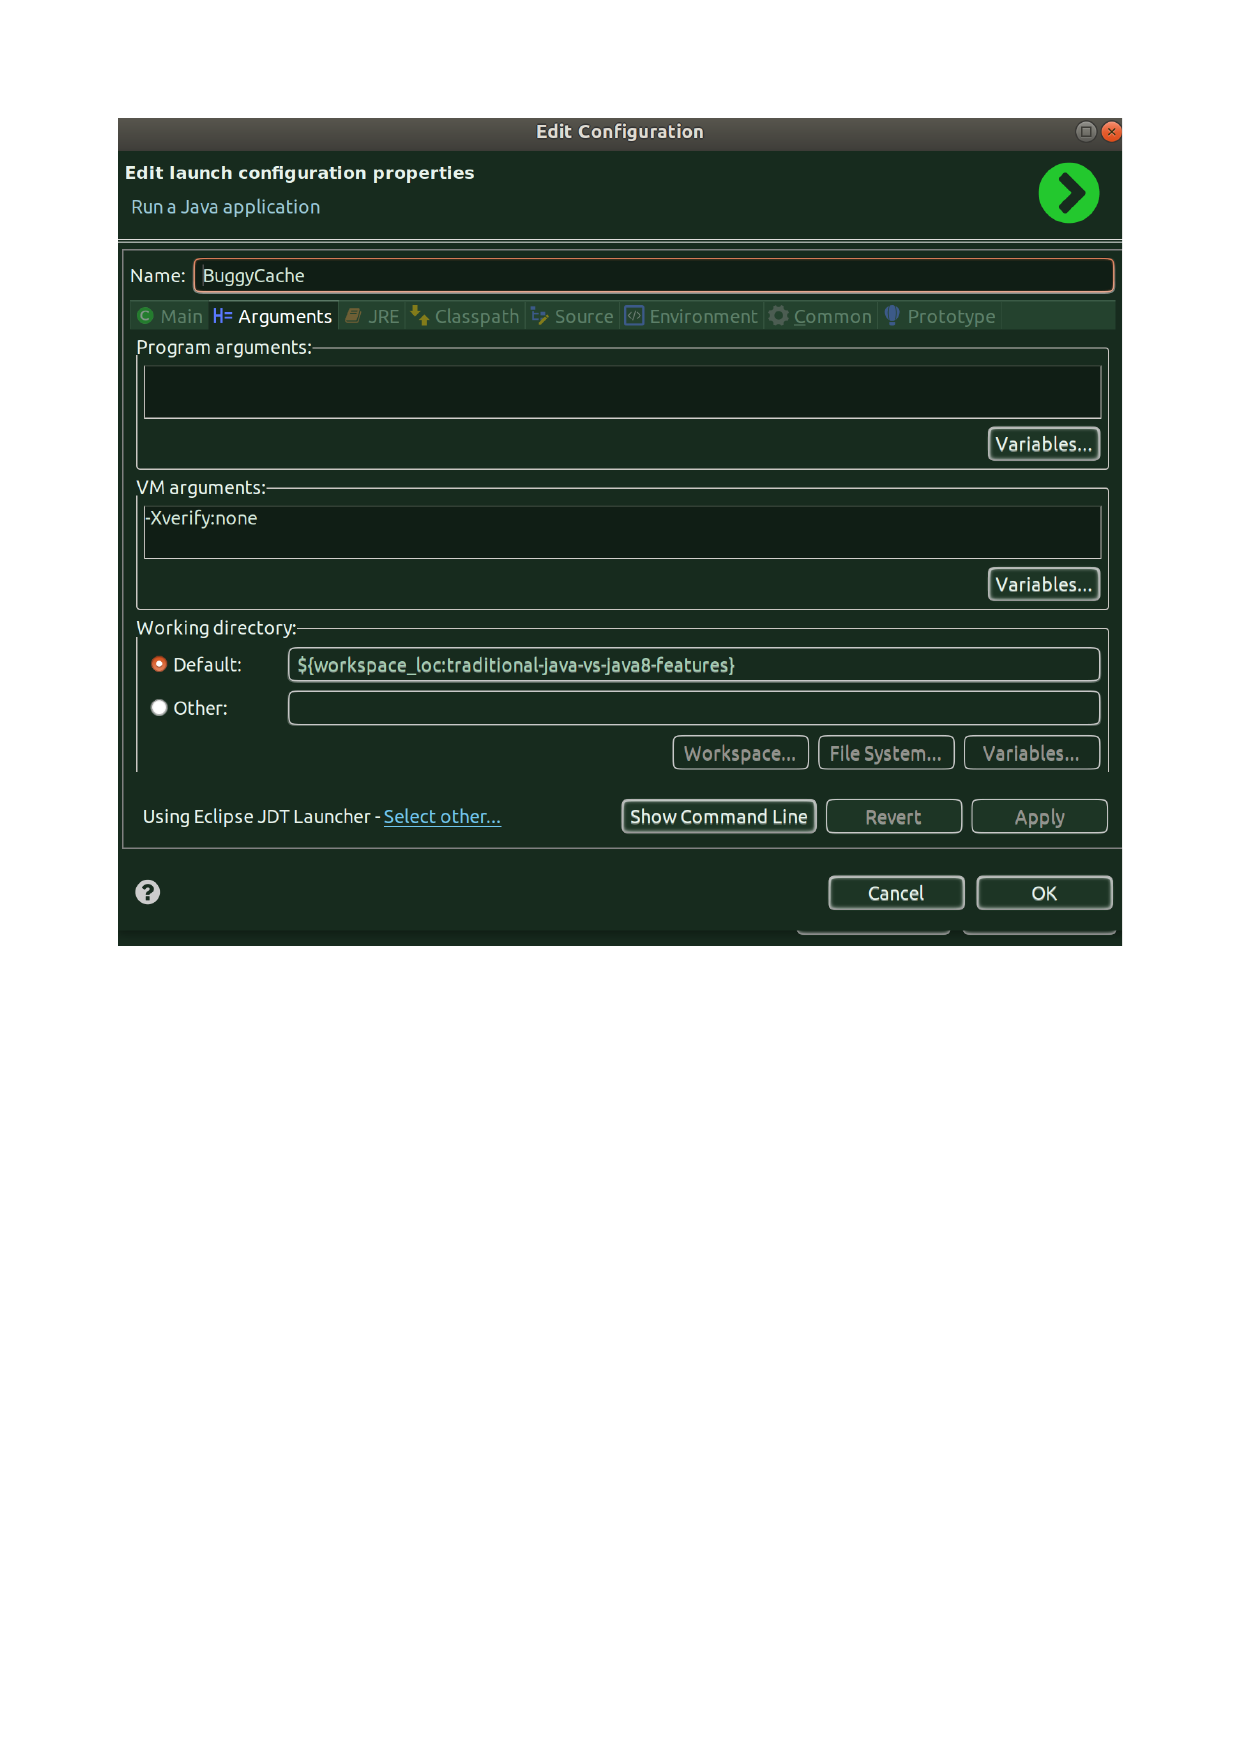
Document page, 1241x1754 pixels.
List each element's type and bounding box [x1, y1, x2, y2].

picture [118, 118, 1123, 946]
